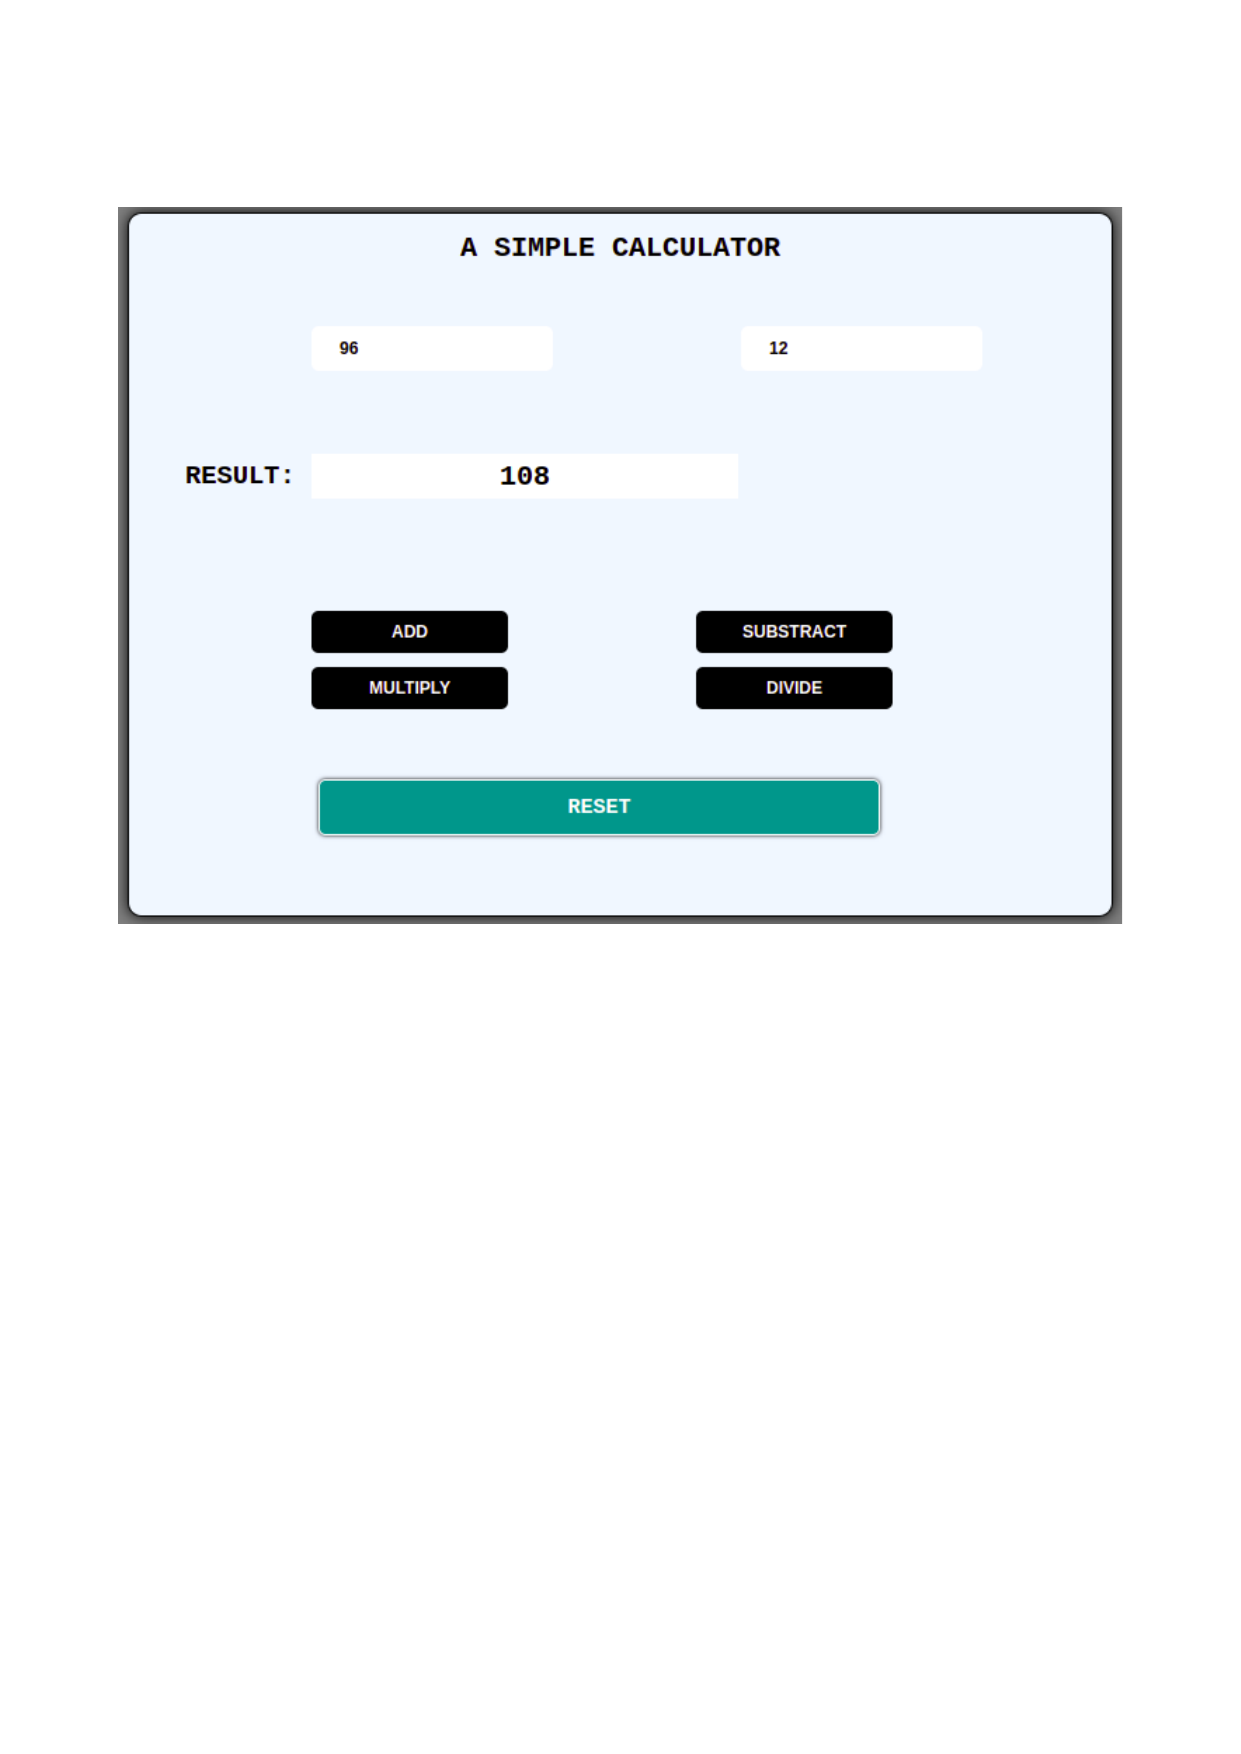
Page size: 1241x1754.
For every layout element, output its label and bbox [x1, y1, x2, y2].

picture [118, 207, 1123, 924]
